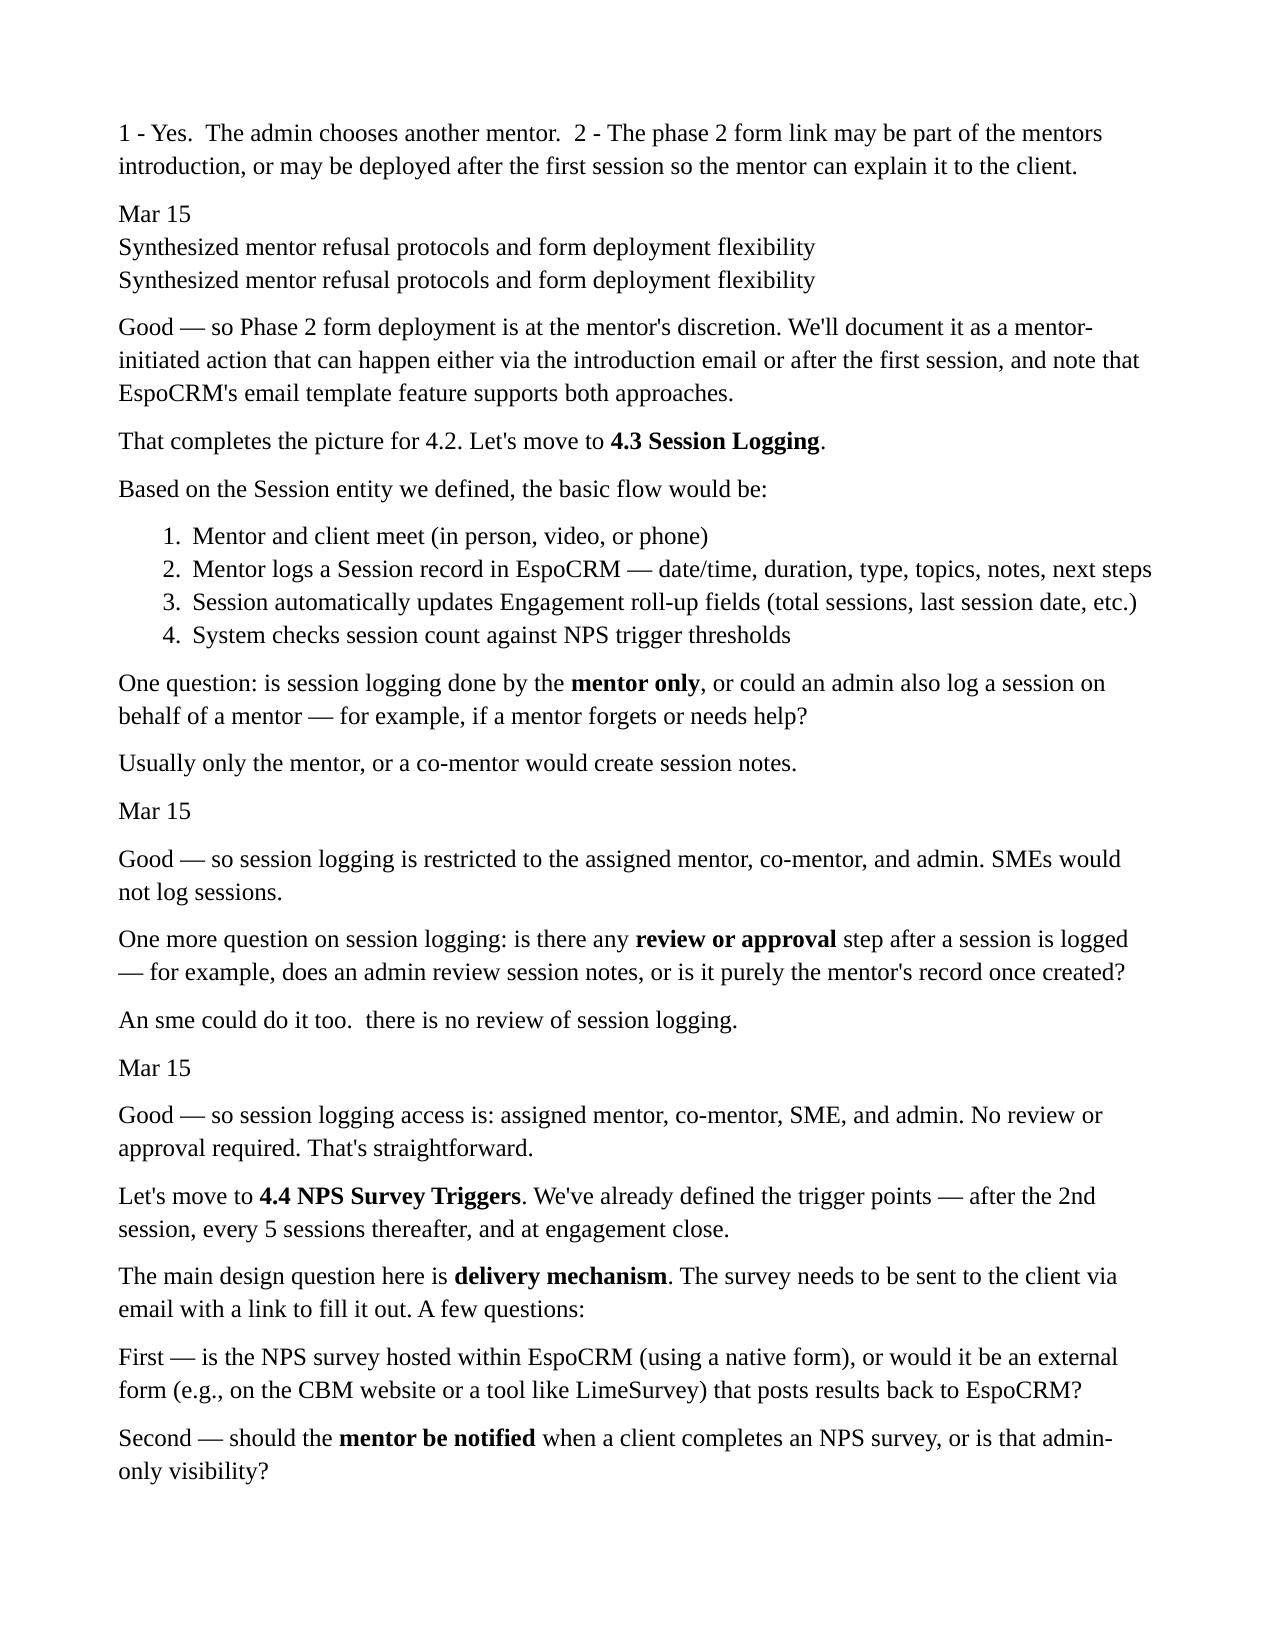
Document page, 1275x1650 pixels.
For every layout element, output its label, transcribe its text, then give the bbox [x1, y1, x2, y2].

text An sme could do it too. there is no review of session logging. [118, 1005, 1157, 1034]
text Mar 15 [118, 1053, 1157, 1081]
text Usually only the mentor, or a co-mentor would create session notes. [118, 748, 1157, 777]
text One more question on session logging: is there any review or approval step after a session is logged — for example, does an admin review session notes, or is it purely the mentor's record once created? [118, 924, 1157, 986]
list System checks session count against NPS trigger thresholds [162, 620, 1157, 649]
list Mentor logs a Session record in EspoCRM — date/time, duration, type, topics, notes, next steps [162, 554, 1157, 583]
text That completes the picture for 4.2. Let's move to 4.3 Session Logging. [118, 426, 1157, 455]
text Good — so session logging is restricted to the assigned mentor, co-mentor, and admin. SMEs would not log sessions. [118, 844, 1157, 906]
text Mar 15 [118, 199, 1157, 227]
text Good — so Phase 2 form deployment is at the mentor's discretion. We'll document it as a mentor-initiated action that can happen either via the introduction email or after the first session, and note that EspoCRM's email template feature supports both approaches. [118, 312, 1157, 407]
text Mar 15 [118, 796, 1157, 825]
text Let's move to 4.4 NPS Survey Triggers. We've already defined the trigger points — after the 2nd session, every 5 sessions thereafter, and at engagement close. [118, 1181, 1157, 1243]
text First — is the NPS survey hosted within EspoCRM (using a native form), or would it be an external form (e.g., on the CBM website or a tool like LimeSurvey) that posts results back to EspoCRM? [118, 1342, 1157, 1404]
text Based on the Session entity we defined, the basic flow would be: [118, 474, 1157, 502]
text Synthesized mentor refusal protocols and form deployment flexibility [118, 265, 1157, 293]
list Mentor and client meet (in person, video, or phone) [162, 521, 1157, 550]
text 1 - Yes. The admin chooses another mentor. 2 - The phase 2 form link may be part of the mentors introduction, or may be deployed after the first session so the mentor can explain it to the client. [118, 118, 1157, 180]
text Good — so session logging access is: assigned mentor, co-mentor, SME, and admin. No review or approval required. That's straightforward. [118, 1100, 1157, 1162]
list Session automatically updates Engagement roll-up fields (total sessions, last session date, etc.) [162, 587, 1157, 616]
text One question: is session logging done by the mentor only, or could an admin also log a session on behalf of a mentor — for example, if a mentor forgets or needs help? [118, 668, 1157, 730]
text Second — should the mentor be notified when a client completes an NPS survey, or is that admin-only visibility? [118, 1423, 1157, 1484]
text Synthesized mentor refusal protocols and form deployment flexibility [118, 232, 1157, 261]
text The main design question here is delivery mechanism. The survey needs to be sent to the client via email with a link to fill it out. A few questions: [118, 1261, 1157, 1323]
